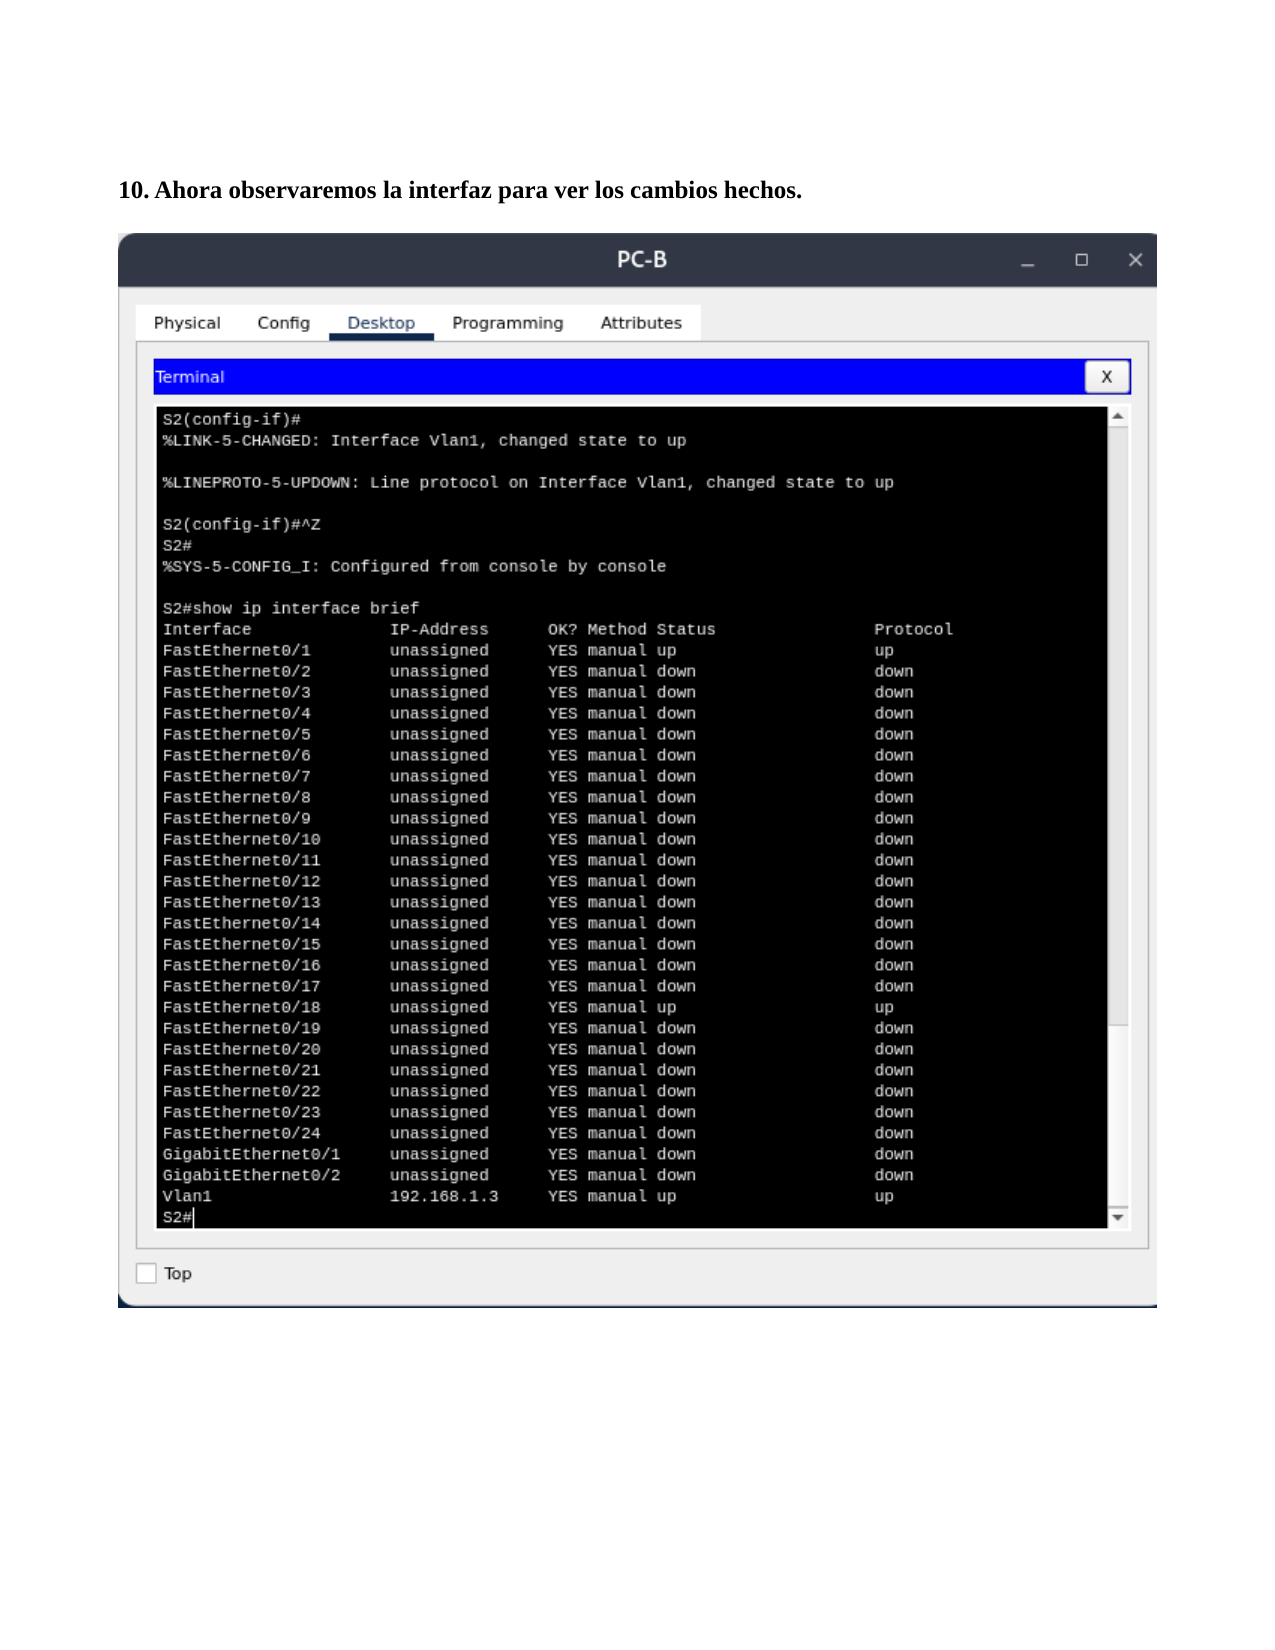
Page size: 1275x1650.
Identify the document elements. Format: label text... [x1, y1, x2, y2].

text 10. Ahora observaremos la interfaz para ver los cambios hechos. [118, 176, 1157, 204]
picture [118, 233, 1157, 1308]
